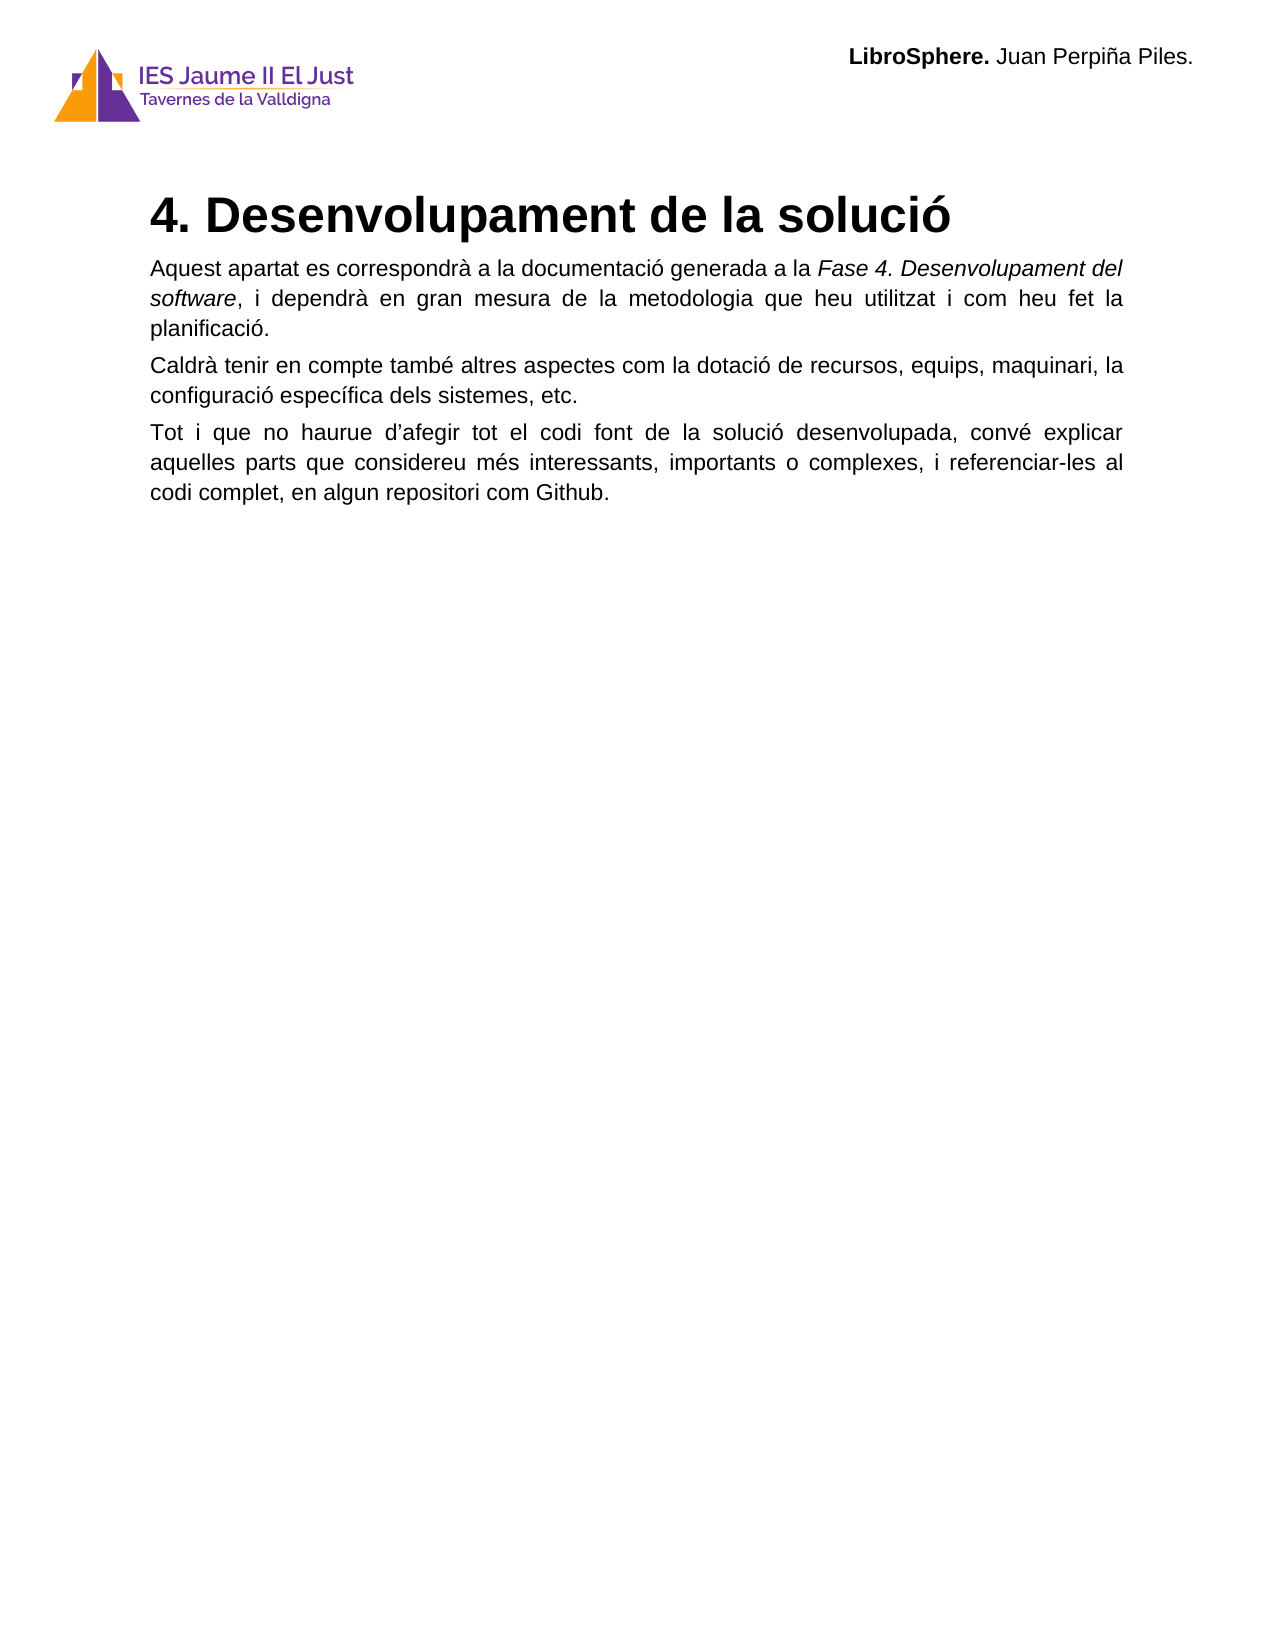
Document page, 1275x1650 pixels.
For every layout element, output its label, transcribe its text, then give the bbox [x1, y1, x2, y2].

text Aquest apartat es correspondrà a la documentació generada a la Fase 4. Desenvolupament del software, i dependrà en gran mesura de la metodologia que heu utilitzat i com heu fet la planificació. [150, 255, 1124, 342]
picture [50, 42, 354, 129]
text Caldrà tenir en compte també altres aspectes com la dotació de recursos, equips, maquinari, la configuració específica dels sistemes, etc. [150, 352, 1124, 409]
text Tot i que no haurue d’afegir tot el codi font de la solució desenvolupada, convé explicar aquelles parts que considereu més interessants, importants o complexes, i referenciar-les al codi complet, en algun repositori com Github. [150, 419, 1124, 506]
subtitle 4. Desenvolupament de la solució [150, 185, 1124, 242]
